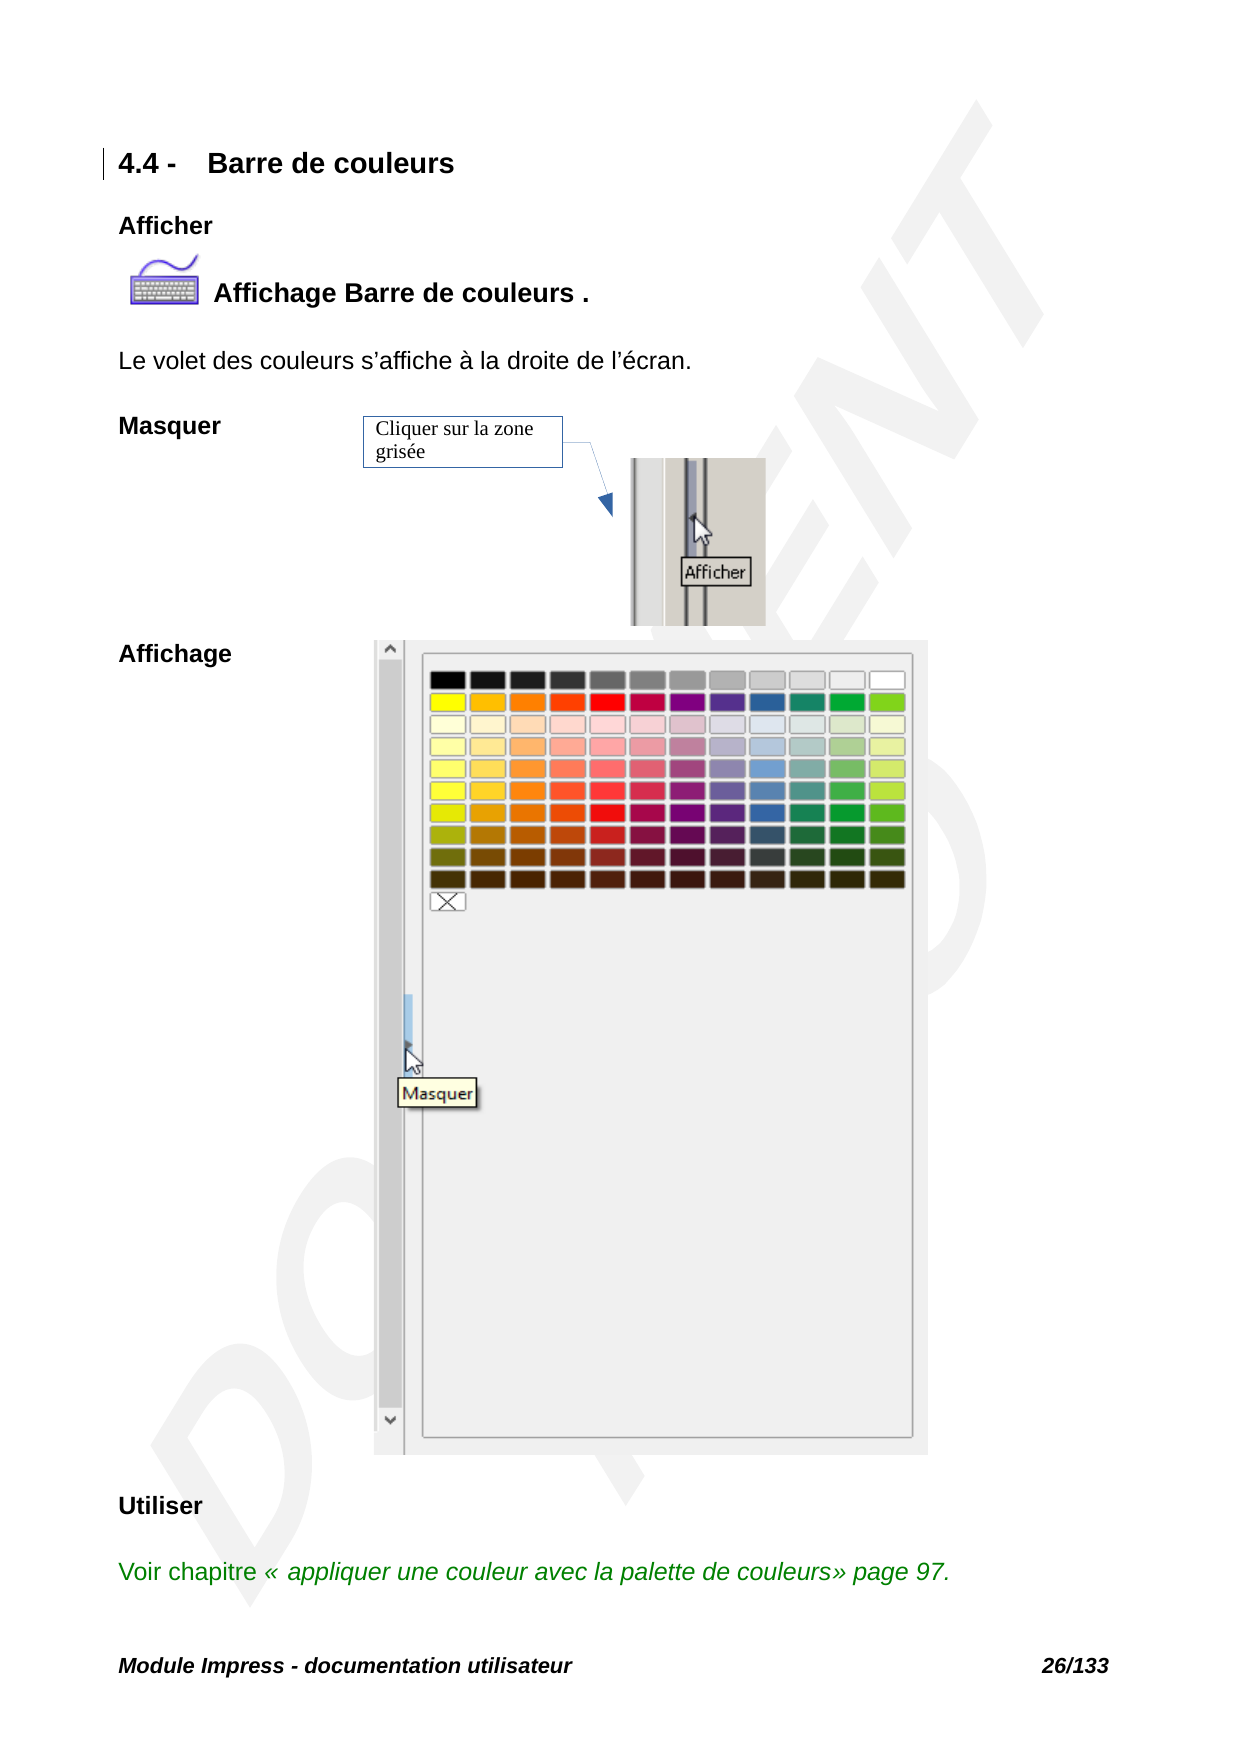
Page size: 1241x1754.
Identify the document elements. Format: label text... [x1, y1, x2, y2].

picture [126, 243, 202, 319]
subtitle Barre de couleurs [118, 147, 1122, 180]
text Voir chapitre « appliquer une couleur avec la palette de couleurs» page 97. [118, 1557, 1122, 1585]
text Masquer [118, 412, 1122, 440]
text Utiliser [118, 1492, 1122, 1520]
text Afficher [118, 212, 1122, 240]
text Affichage [118, 478, 1122, 1454]
picture [612, 458, 766, 626]
picture [373, 640, 928, 1455]
text Affichage Barre de couleurs . [202, 277, 1122, 308]
text Le volet des couleurs s’affiche à la droite de l’écran. [118, 347, 1122, 374]
